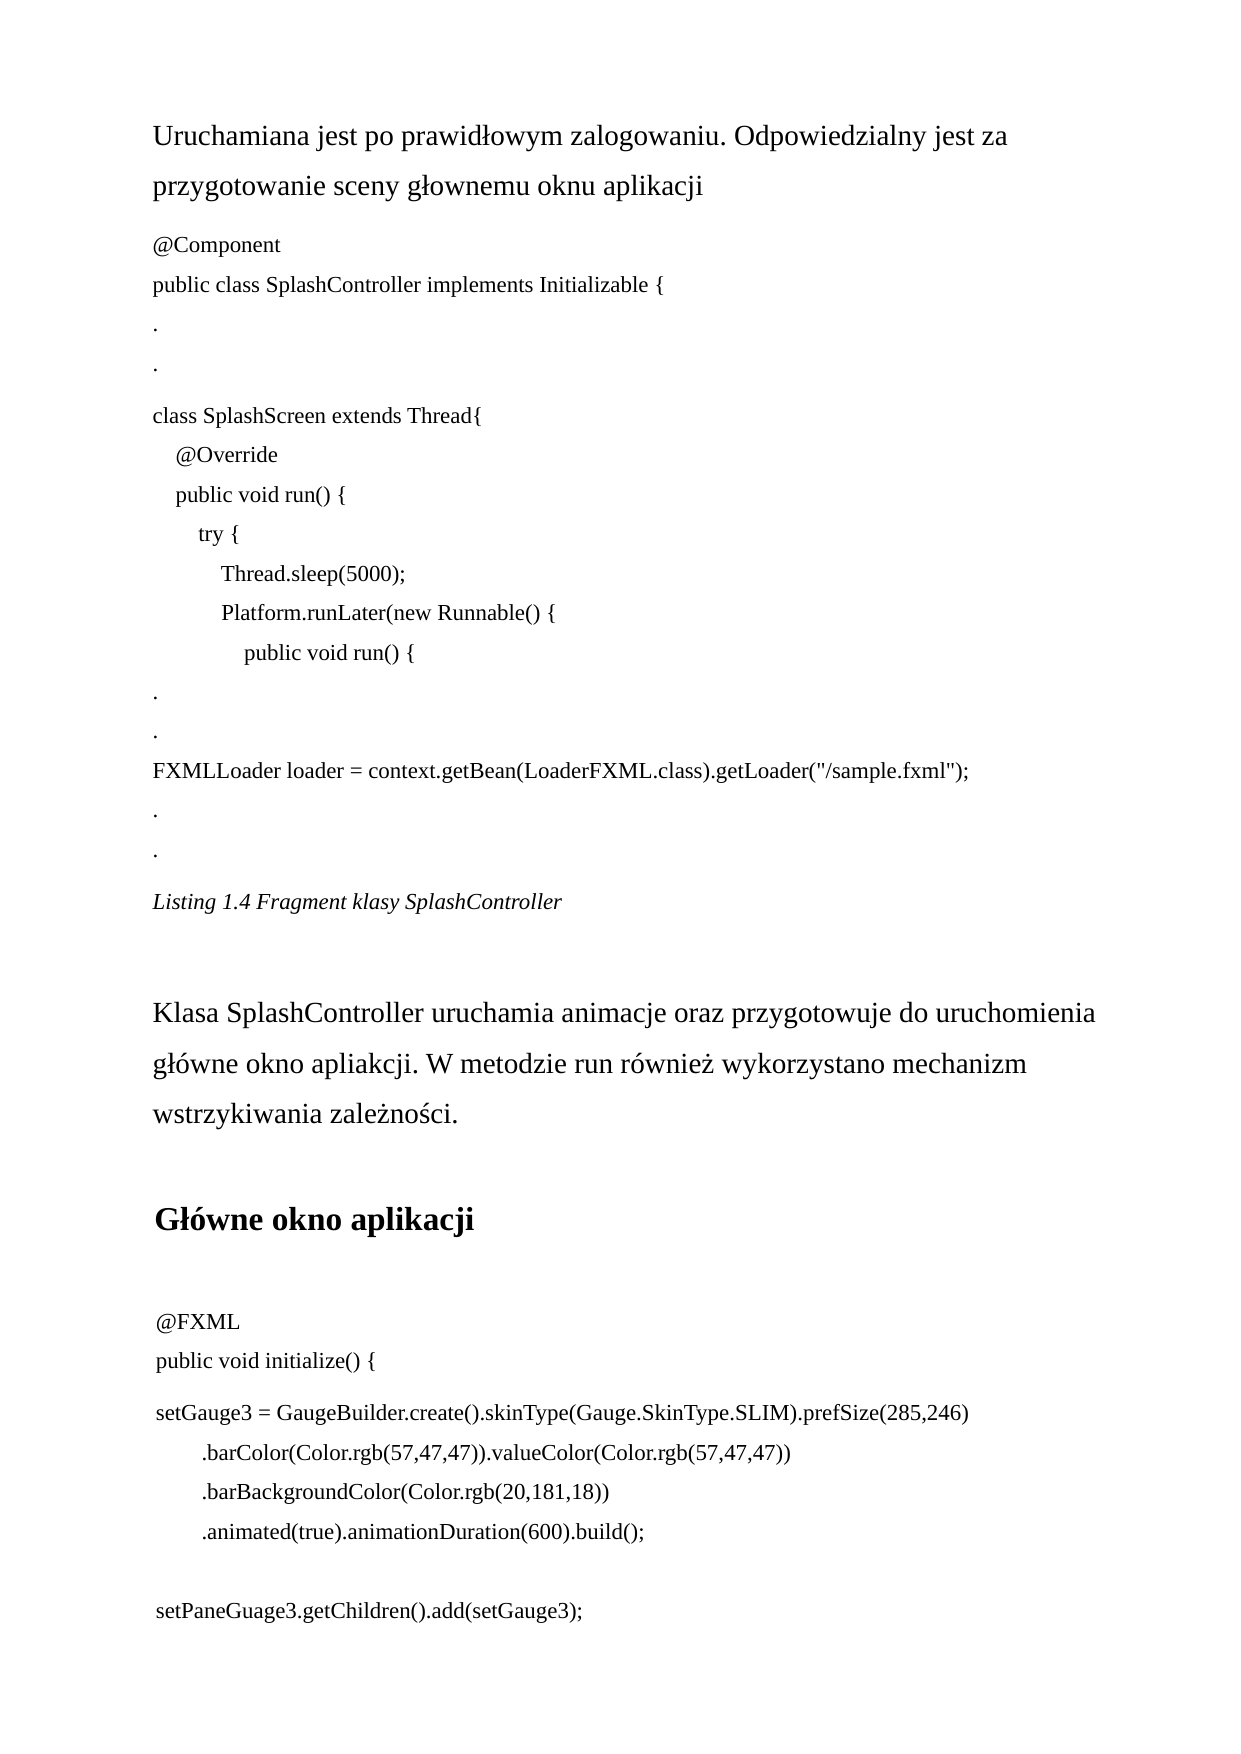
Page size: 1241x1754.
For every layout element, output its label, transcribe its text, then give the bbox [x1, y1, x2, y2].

text Klasa SplashController uruchamia animacje oraz przygotowuje do uruchomienia główne okno apliakcji. W metodzie run również wykorzystano mechanizm wstrzykiwania zależności. [152, 996, 1165, 1173]
text class SplashScreen extends Thread{ @Override public void run() { try { Thread.sleep(5000); Platform.runLater(new Runnable() { public void run() { . . FXMLLoader loader = context.getBean(LoaderFXML.class).getLoader("/sample.fxml"); . . [152, 402, 1165, 862]
text Uruchamiana jest po prawidłowym zalogowaniu. Odpowiedzialny jest za przygotowanie sceny głownemu oknu aplikacji [152, 118, 1165, 202]
text Listing 1.4 Fragment klasy SplashController [152, 888, 1165, 914]
text setGauge3 = GaugeBuilder.create().skinType(Gauge.SkinType.SLIM).prefSize(285,246) .barColor(Color.rgb(57,47,47)).valueColor(Color.rgb(57,47,47)) .barBackgroundColor(Color.rgb(20,181,18)) .animated(true).animationDuration(600).build(); setPaneGuage3.getChildren().add(setGauge3); [156, 1399, 1165, 1623]
text @FXML public void initialize() { [156, 1308, 1165, 1374]
text @Component public class SplashController implements Initializable { . . [152, 231, 1165, 376]
list Główne okno aplikacji [154, 1200, 1165, 1281]
